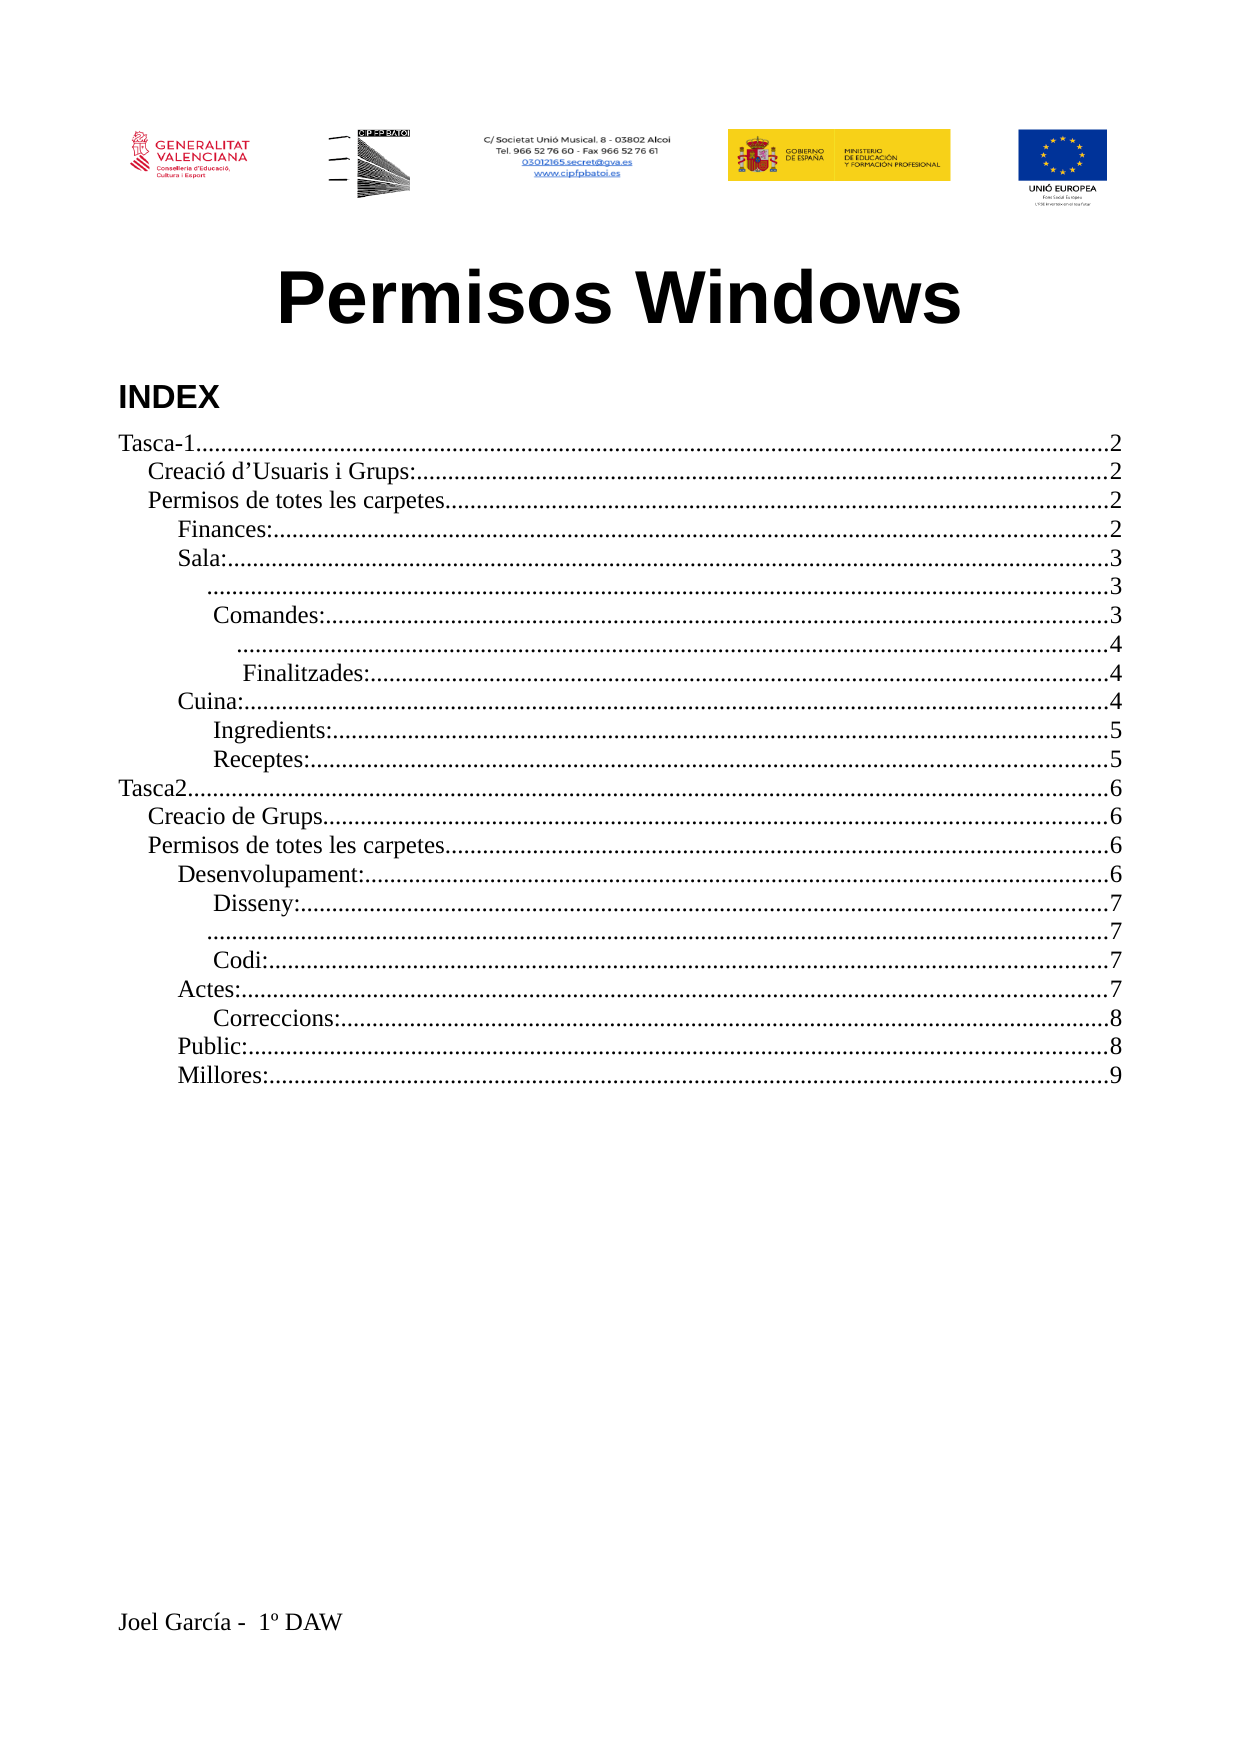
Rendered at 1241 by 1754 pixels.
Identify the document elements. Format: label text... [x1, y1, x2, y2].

text Correccions: 8 [207, 1003, 1122, 1031]
text Finances: 2 [177, 514, 1122, 543]
text Millores: 9 [177, 1060, 1122, 1089]
text Cuina: 4 [177, 686, 1122, 715]
text Codi: 7 [207, 945, 1122, 974]
text Actes: 7 [177, 974, 1122, 1003]
text Ingredients: 5 [207, 715, 1122, 744]
subtitle INDEX [118, 377, 1122, 415]
text Comandes: 3 [207, 600, 1122, 629]
text 4 [236, 629, 1122, 658]
text Receptes: 5 [207, 744, 1122, 773]
text Finalitzades: 4 [236, 658, 1122, 686]
text Creació d’Usuaris i Grups: 2 [148, 456, 1122, 485]
text Sala: 3 [177, 543, 1122, 571]
text Permisos de totes les carpetes. 2 [148, 485, 1122, 514]
text Public: 8 [177, 1031, 1122, 1060]
text Tasca2 6 [118, 773, 1122, 801]
text Permisos de totes les carpetes. 6 [148, 830, 1122, 859]
text Disseny: 7 [207, 888, 1122, 916]
title Permisos Windows [118, 253, 1122, 339]
picture [118, 118, 1118, 209]
text Creacio de Grups. 6 [148, 801, 1122, 830]
text 3 [207, 571, 1122, 600]
text Desenvolupament: 6 [177, 859, 1122, 888]
text Tasca-1 2 [118, 428, 1122, 456]
text 7 [207, 916, 1122, 945]
